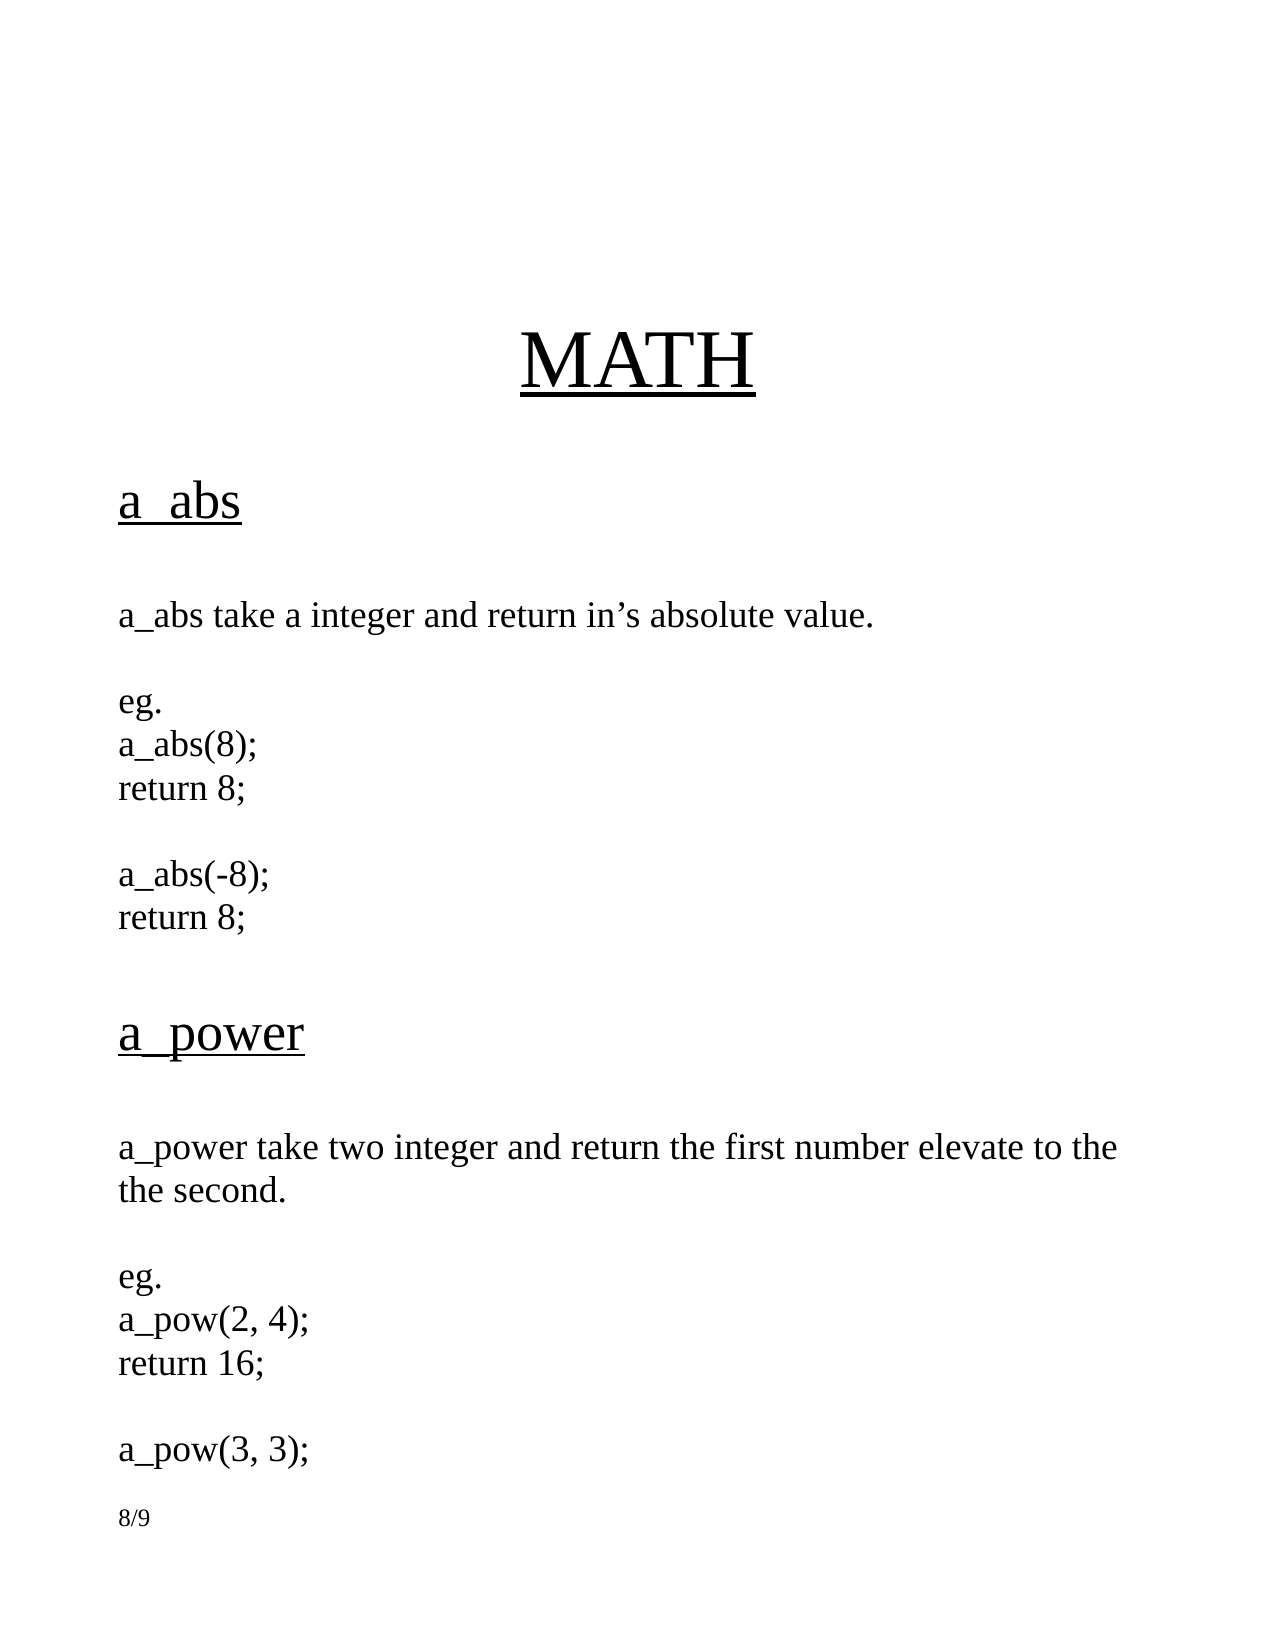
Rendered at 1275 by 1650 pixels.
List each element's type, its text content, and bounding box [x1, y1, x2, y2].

text return 8; [118, 894, 1157, 937]
text return 8; [118, 765, 1157, 808]
text a_power [118, 1000, 1157, 1062]
text a_pow(3, 3); [118, 1426, 1157, 1469]
text eg. [118, 679, 1157, 722]
text a_abs [118, 468, 1157, 530]
text a_abs(8); [118, 722, 1157, 765]
text MATH [118, 310, 1157, 406]
text a_power take two integer and return the first number elevate to the the second. [118, 1124, 1157, 1211]
text a_pow(2, 4); [118, 1297, 1157, 1340]
text a_abs take a integer and return in’s absolute value. [118, 592, 1157, 636]
text return 16; [118, 1340, 1157, 1383]
text eg. [118, 1254, 1157, 1297]
text a_abs(-8); [118, 851, 1157, 894]
